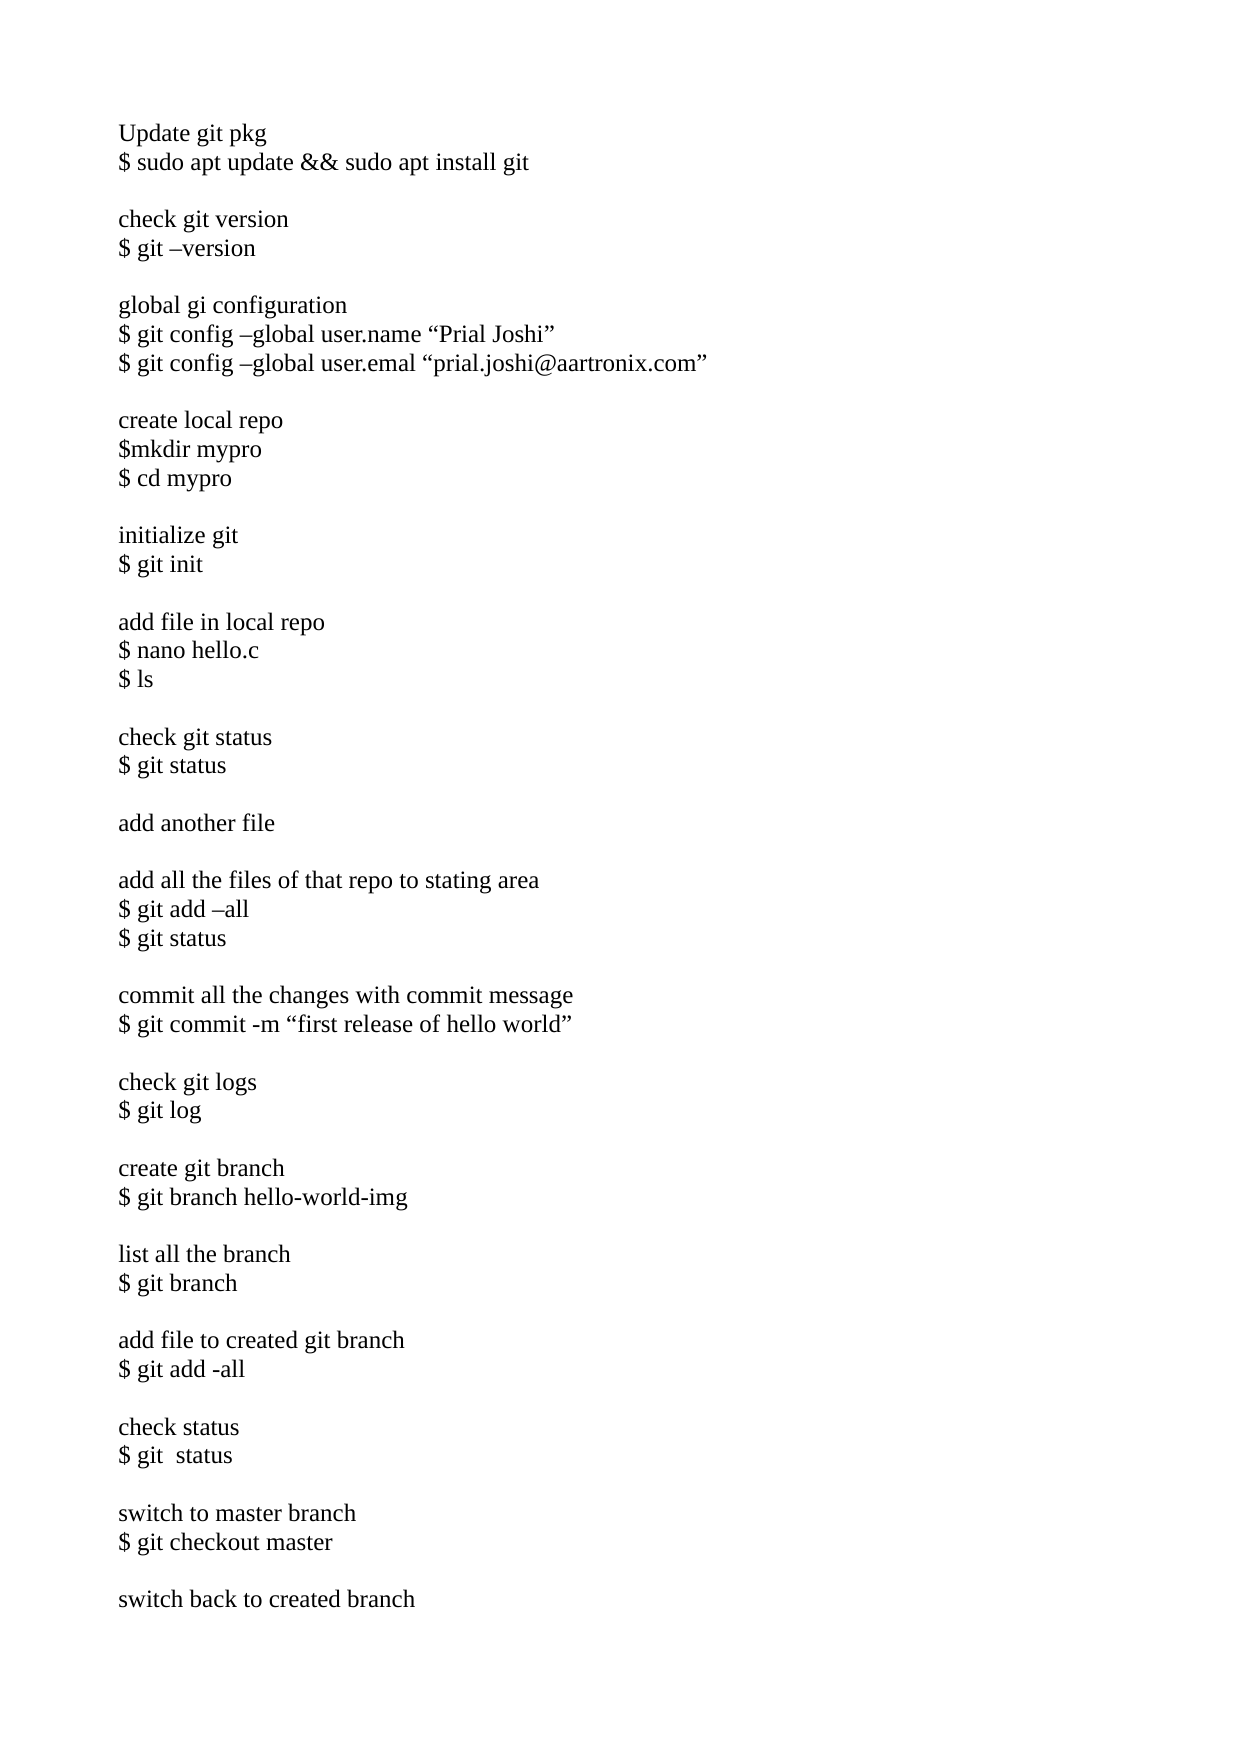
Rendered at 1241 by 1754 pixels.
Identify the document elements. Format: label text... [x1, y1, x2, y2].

text $ git init [118, 549, 1122, 578]
text check git version [118, 204, 1122, 233]
text $ git config –global user.emal “prial.joshi@aartronix.com” [118, 348, 1122, 377]
text add all the files of that repo to stating area [118, 866, 1122, 894]
text $ nano hello.c [118, 636, 1122, 664]
text $ git log [118, 1096, 1122, 1124]
text create git branch [118, 1153, 1122, 1182]
text $ cd mypro [118, 463, 1122, 492]
text $ sudo apt update && sudo apt install git [118, 147, 1122, 176]
text add another file [118, 808, 1122, 837]
text switch to master branch [118, 1498, 1122, 1527]
text check git status [118, 722, 1122, 751]
text $ git checkout master [118, 1527, 1122, 1556]
text check status [118, 1412, 1122, 1441]
text $ git add -all [118, 1354, 1122, 1383]
text $ git –version [118, 233, 1122, 262]
text $ git commit -m “first release of hello world” [118, 1009, 1122, 1038]
text $ git branch hello-world-img [118, 1182, 1122, 1211]
text $ git status [118, 923, 1122, 952]
text check git logs [118, 1067, 1122, 1096]
text add file to created git branch [118, 1326, 1122, 1354]
text switch back to created branch [118, 1584, 1122, 1613]
text $ git status [118, 1441, 1122, 1469]
text list all the branch [118, 1239, 1122, 1268]
text global gi configuration [118, 291, 1122, 319]
text initialize git [118, 521, 1122, 549]
text add file in local repo [118, 607, 1122, 636]
text Update git pkg [118, 118, 1122, 147]
text $ git config –global user.name “Prial Joshi” [118, 319, 1122, 348]
text $ git add –all [118, 894, 1122, 923]
text commit all the changes with commit message [118, 981, 1122, 1009]
text $ git branch [118, 1268, 1122, 1297]
text create local repo [118, 406, 1122, 434]
text $ git status [118, 751, 1122, 779]
text $ ls [118, 664, 1122, 693]
text $mkdir mypro [118, 434, 1122, 463]
